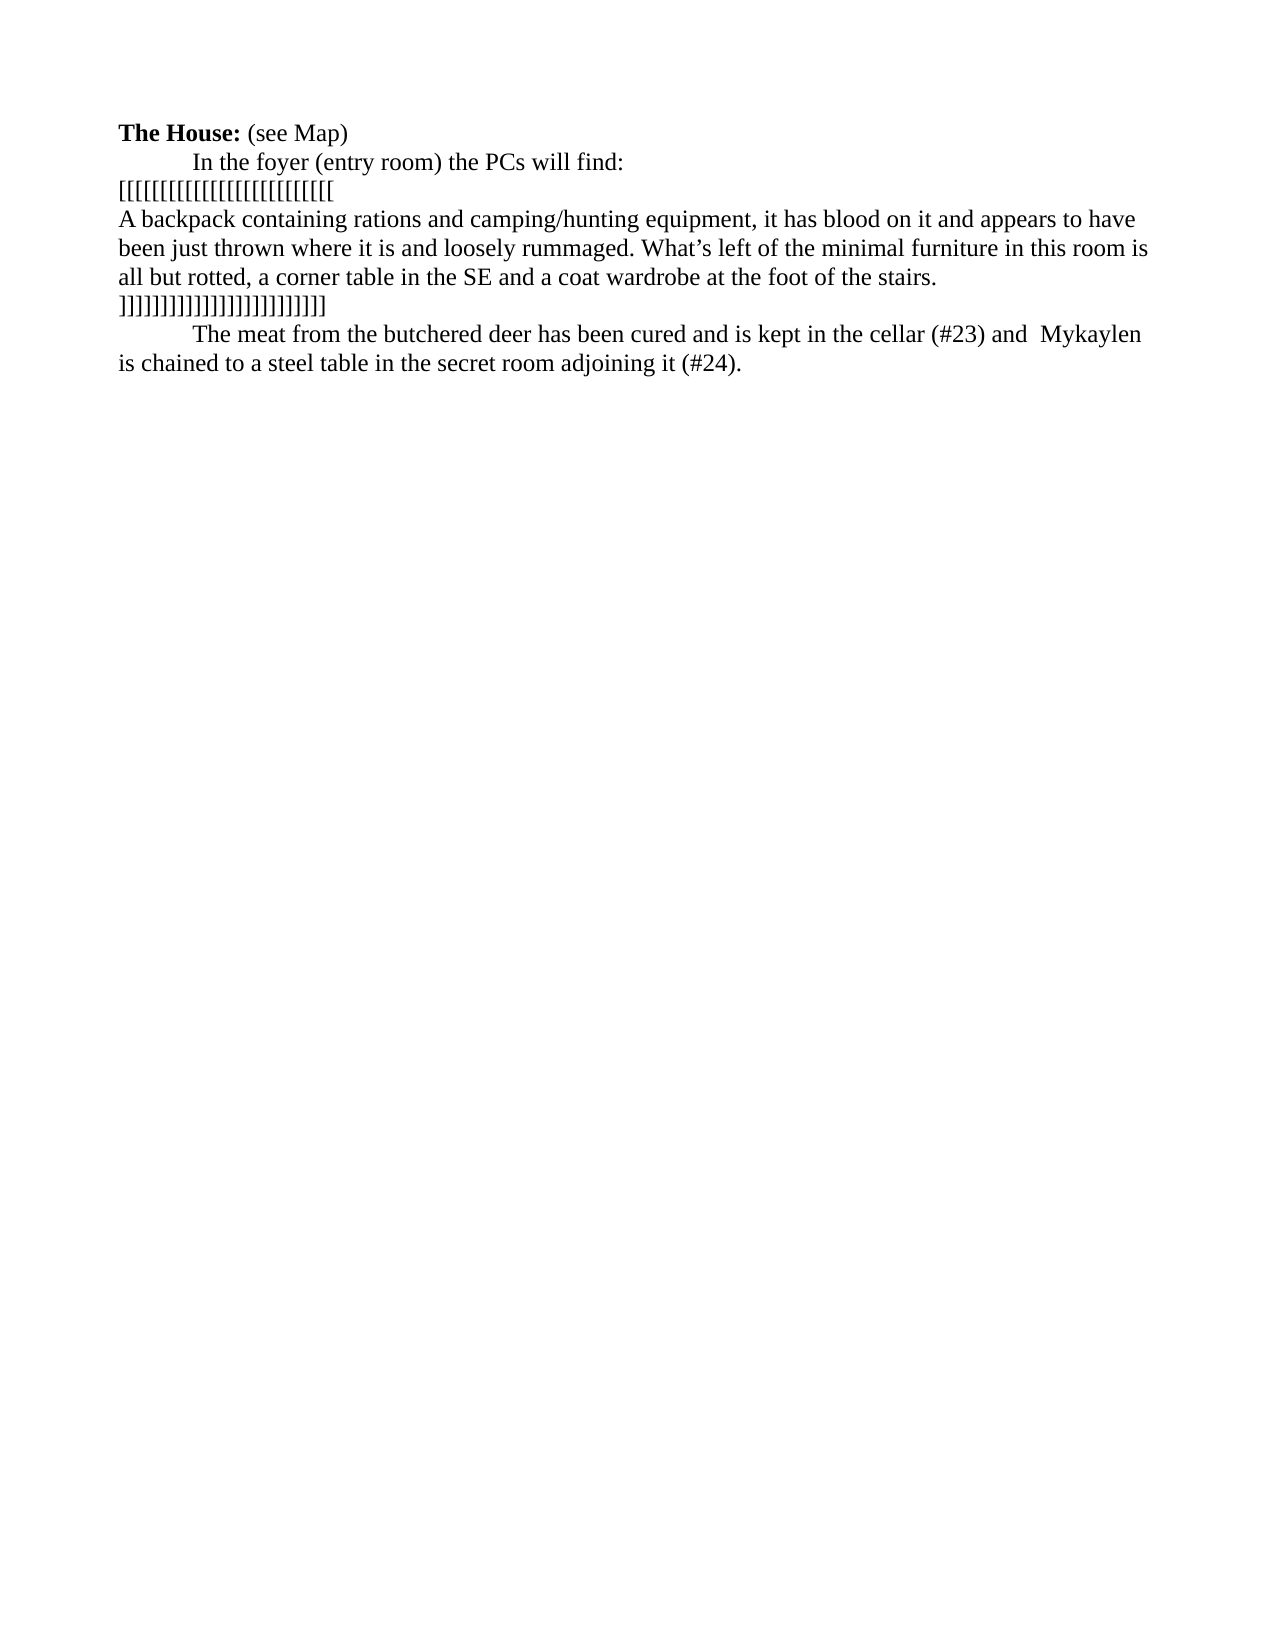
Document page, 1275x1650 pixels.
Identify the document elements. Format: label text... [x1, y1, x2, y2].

text [[[[[[[[[[[[[[[[[[[[[[[[[[ [118, 176, 1157, 204]
text In the foyer (entry room) the PCs will find: [118, 147, 1157, 176]
text The House: (see Map) [118, 118, 1157, 147]
text ]]]]]]]]]]]]]]]]]]]]]]]]] [118, 291, 1157, 319]
text The meat from the butchered deer has been cured and is kept in the cellar (#23) and Mykaylen is chained to a steel table in the secret room adjoining it (#24). [118, 319, 1157, 377]
text A backpack containing rations and camping/hunting equipment, it has blood on it and appears to have been just thrown where it is and loosely rummaged. What’s left of the minimal furniture in this room is all but rotted, a corner table in the SE and a coat wardrobe at the foot of the stairs. [118, 204, 1157, 291]
